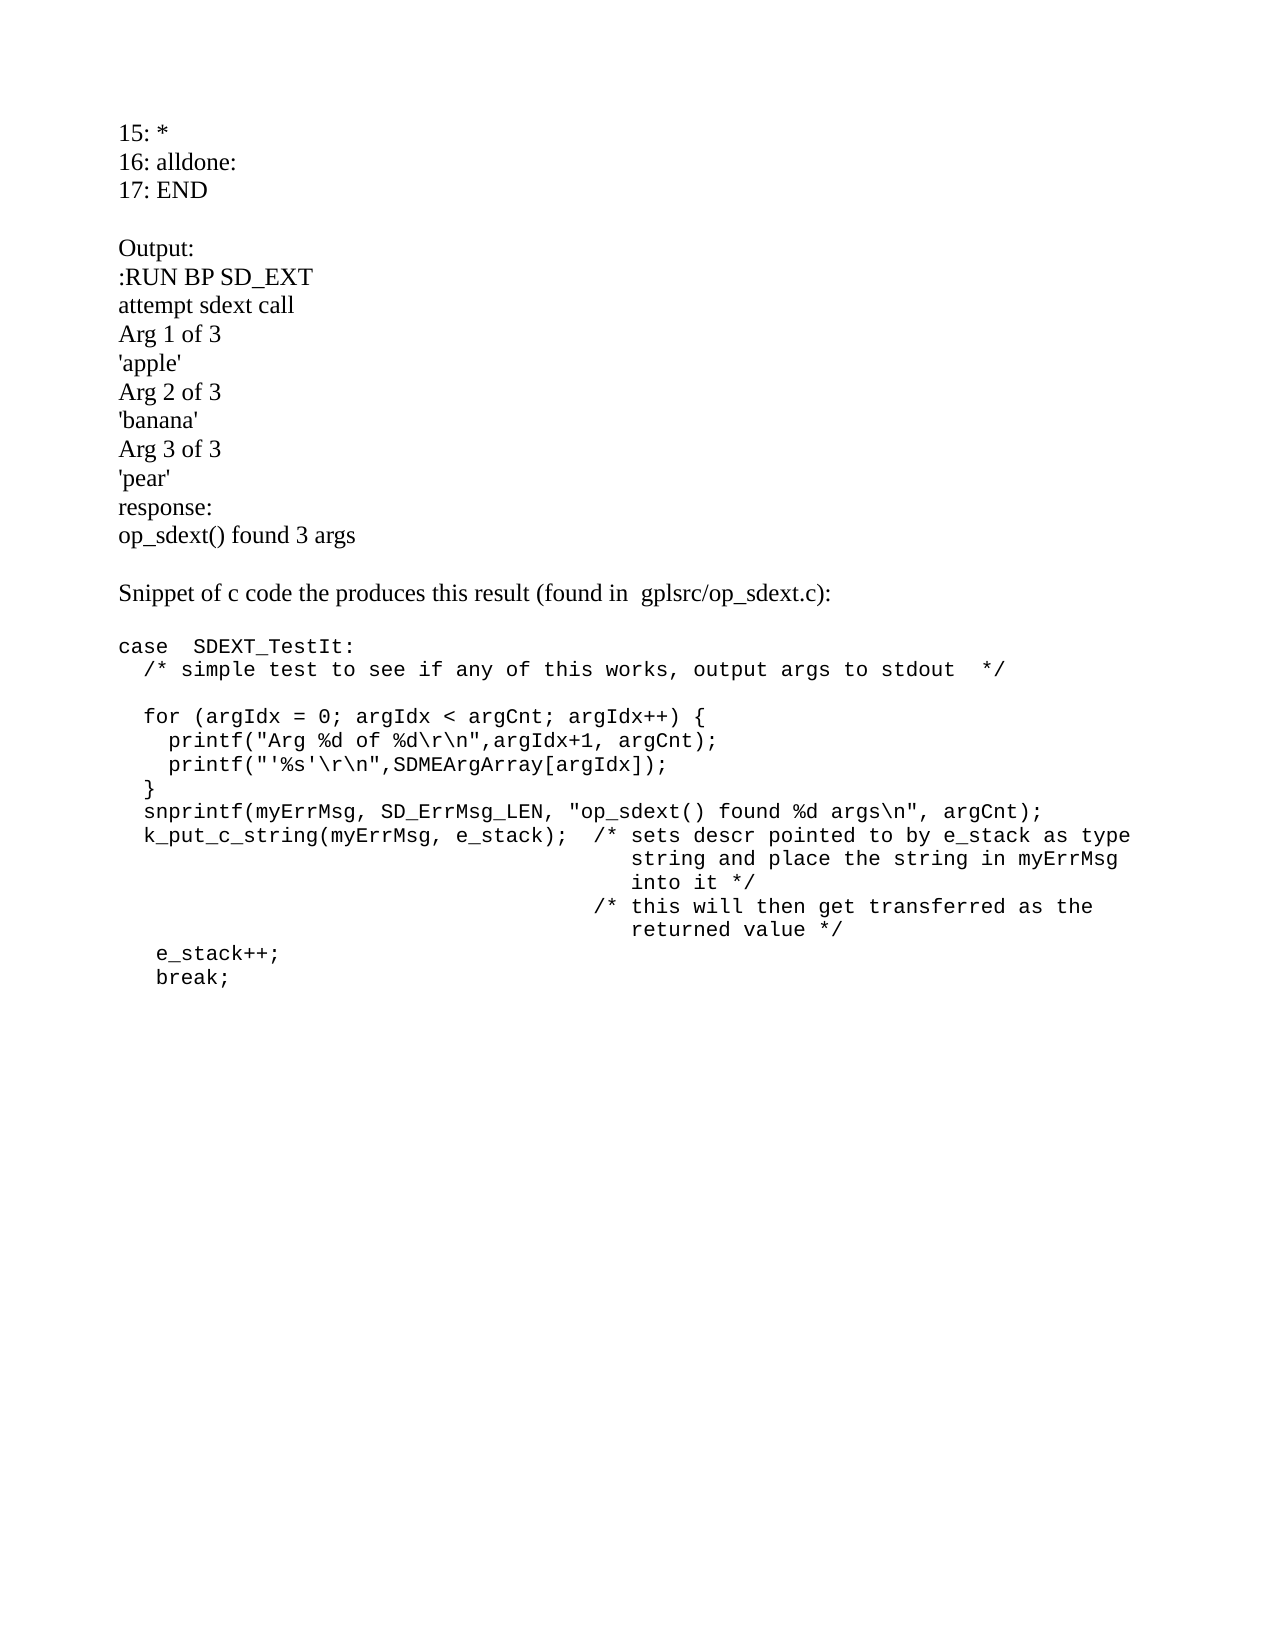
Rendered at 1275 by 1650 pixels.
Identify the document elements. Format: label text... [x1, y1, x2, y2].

text returned value */ e_stack++; break; [118, 919, 1157, 990]
text :RUN BP SD_EXT attempt sdext call Arg 1 of 3 'apple' Arg 2 of 3 'banana' Arg 3 of 3 'pear' response: op_sdext() found 3 args [118, 262, 1157, 549]
text Snippet of c code the produces this result (found in gplsrc/op_sdext.c): [118, 578, 1157, 607]
text into it */ /* this will then get transferred as the [118, 872, 1157, 919]
text string and place the string in myErrMsg [118, 848, 1157, 872]
text Output: [118, 233, 1157, 262]
text 15: * 16: alldone: 17: END [118, 118, 1157, 233]
text for (argIdx = 0; argIdx < argCnt; argIdx++) { printf("Arg %d of %d\r\n",argIdx+1, argCnt); printf("'%s'\r\n",SDMEArgArray[argIdx]); } snprintf(myErrMsg, SD_ErrMsg_LEN, "op_sdext() found %d args\n", argCnt); k_put_c_string(myErrMsg, e_stack); /* sets descr pointed to by e_stack as type [118, 683, 1157, 848]
text case SDEXT_TestIt: /* simple test to see if any of this works, output args to stdout */ [118, 636, 1157, 683]
